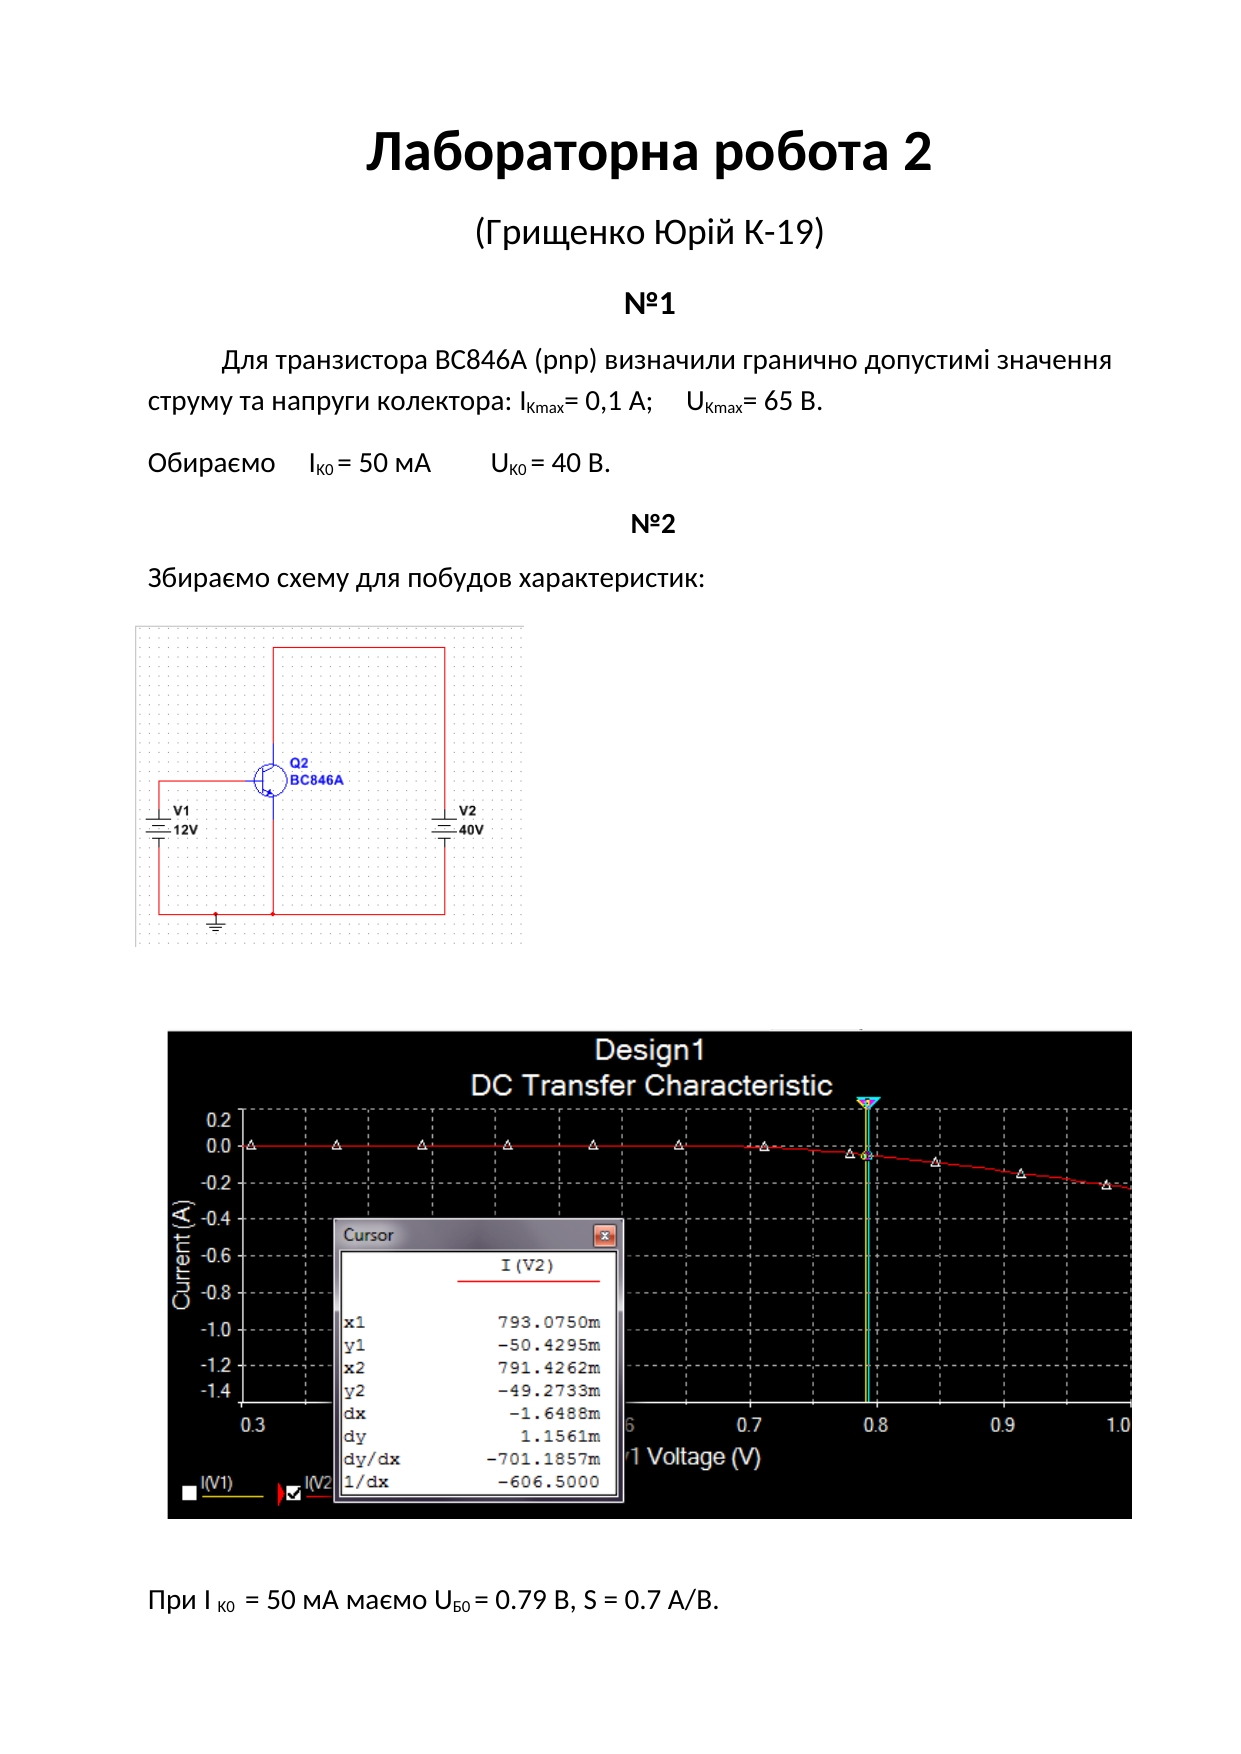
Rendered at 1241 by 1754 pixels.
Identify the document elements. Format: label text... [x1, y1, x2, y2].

title Лабораторна робота 2 [148, 113, 1152, 185]
text Для транзистора BC846A (pnp) визначили гранично допустимі значення струму та напруги колектора: IKmax= 0,1 A; UKmax= 65 В. [148, 341, 1152, 417]
subtitle №2 [148, 505, 1152, 541]
picture [167, 1029, 1132, 1519]
picture [134, 625, 436, 947]
text Збираємо схему для побудов характеристик: [148, 559, 1152, 594]
text Обираємо IK0 = 50 мА UK0 = 40 В. [148, 444, 1152, 479]
text При I K0 = 50 мА маємо UБ0 = 0.79 В, S = 0.7 A/В. [148, 1581, 1152, 1617]
subtitle (Грищенко Юрій К-19) [148, 208, 1152, 254]
subtitle №1 [148, 281, 1152, 322]
